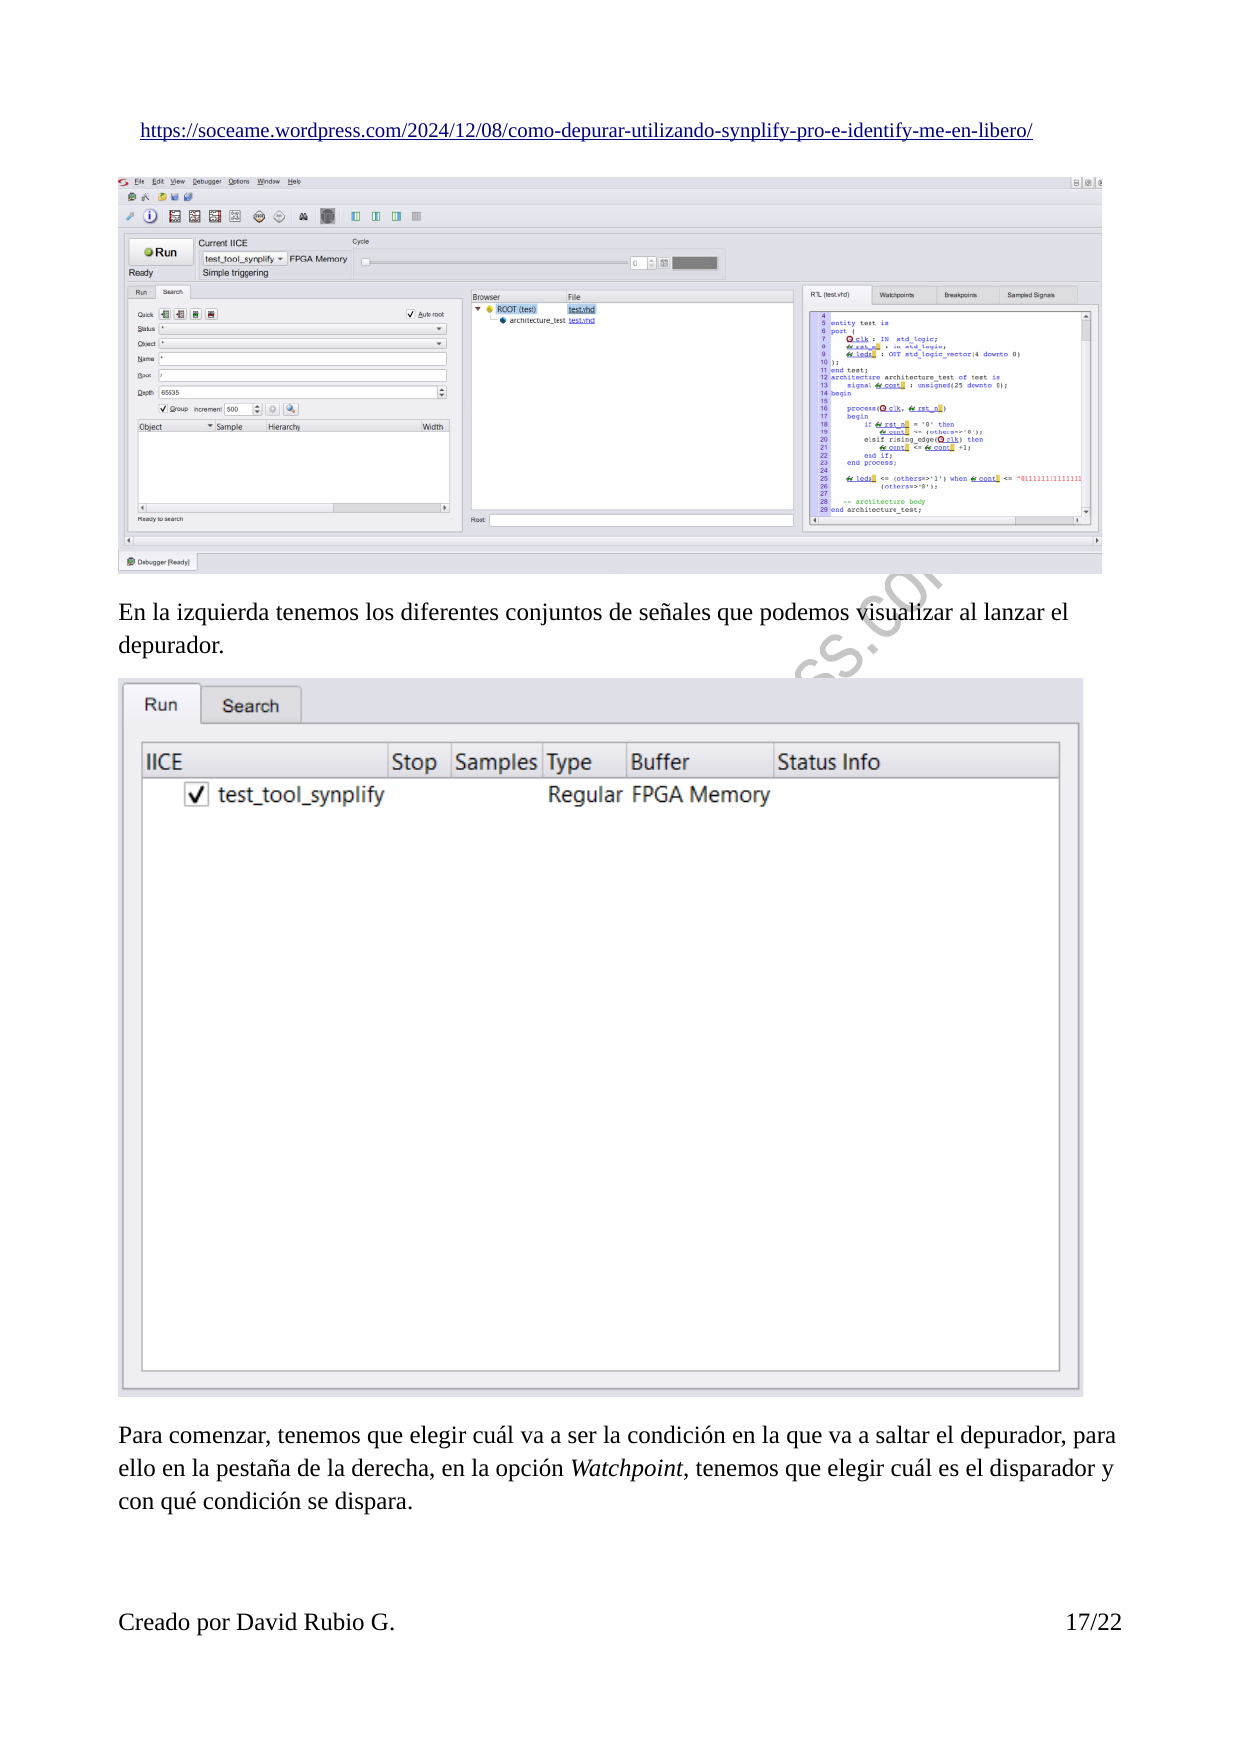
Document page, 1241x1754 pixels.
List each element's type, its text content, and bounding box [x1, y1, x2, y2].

text En la izquierda tenemos los diferentes conjuntos de señales que podemos visualizar al lanzar el depurador. [118, 597, 1122, 659]
picture [118, 678, 1084, 1397]
text Para comenzar, tenemos que elegir cuál va a ser la condición en la que va a saltar el depurador, para ello en la pestaña de la derecha, en la opción Watchpoint, tenemos que elegir cuál es el disparador y con qué condición se dispara. [118, 1420, 1122, 1515]
picture [118, 177, 1103, 574]
